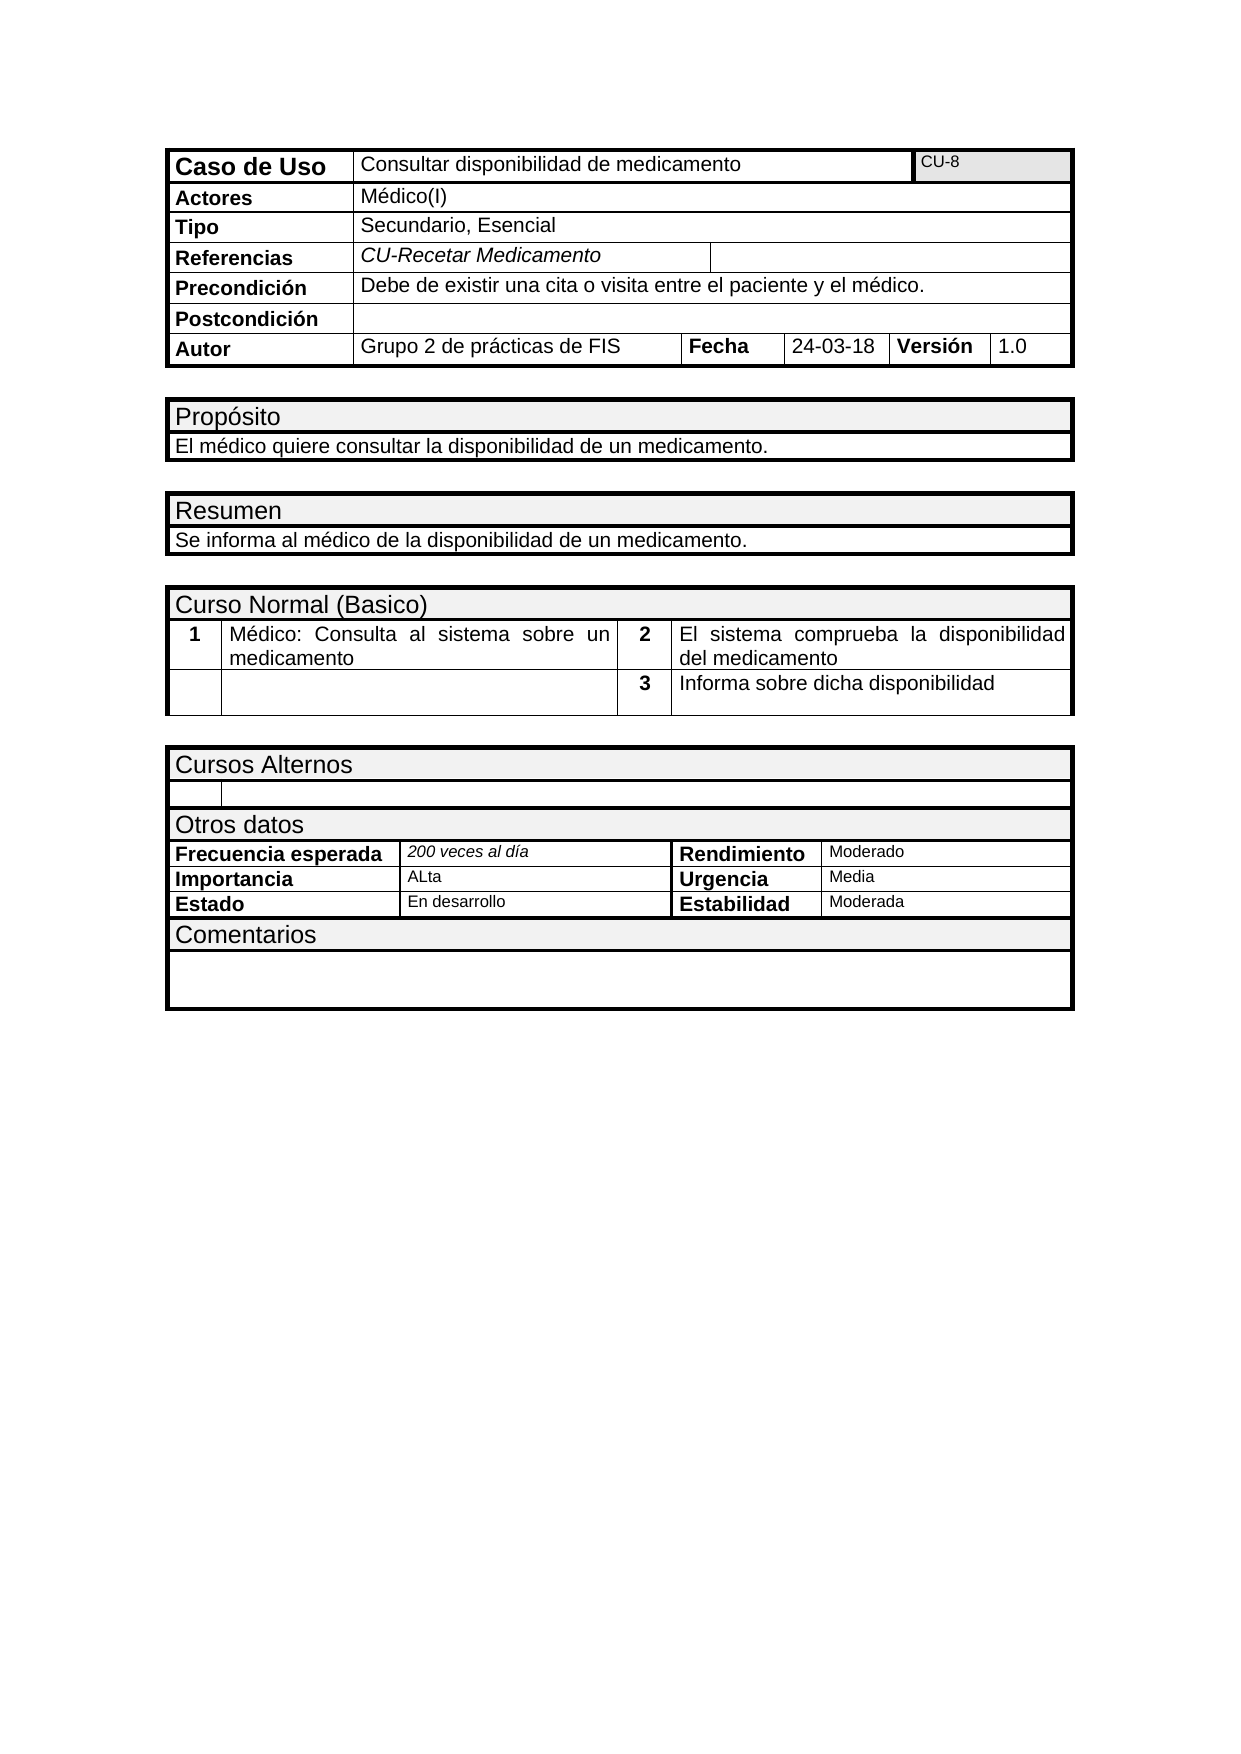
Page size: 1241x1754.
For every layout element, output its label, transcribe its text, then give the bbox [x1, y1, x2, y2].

table_cell Actores [170, 184, 353, 211]
table_cell [222, 670, 617, 715]
table_cell Referencias [170, 243, 353, 272]
table_cell El sistema comprueba la disponibilidad del medicamento [672, 621, 1070, 669]
table_cell Frecuencia esperada [170, 842, 399, 866]
table_cell [711, 243, 1070, 272]
table_cell Estabilidad [673, 892, 821, 916]
table_header Curso Normal (Basico) [170, 590, 1070, 618]
table_cell Debe de existir una cita o visita entre el paciente y el médico. [354, 273, 1070, 303]
table_cell 1 [170, 621, 221, 669]
table_cell ALta [401, 867, 670, 891]
table_cell Secundario, Esencial [354, 213, 1070, 242]
table_cell 3 [618, 670, 671, 715]
table_cell El médico quiere consultar la disponibilidad de un medicamento. [170, 434, 1070, 457]
table_cell CU-Recetar Medicamento [354, 243, 710, 272]
table_cell Rendimiento [673, 842, 821, 866]
table_cell [222, 782, 1070, 806]
table_cell Fecha [682, 334, 784, 363]
table_cell Médico(I) [354, 184, 1070, 211]
table_cell Versión [890, 334, 990, 363]
table_cell Moderado [822, 842, 1070, 866]
table_cell Precondición [170, 273, 353, 303]
table_cell Moderada [822, 892, 1070, 916]
table_cell Médico: Consulta al sistema sobre un medicamento [222, 621, 617, 669]
table_cell 24-03-18 [785, 334, 889, 363]
table_cell 2 [618, 621, 671, 669]
table_cell Estado [170, 892, 399, 916]
table_cell En desarrollo [401, 892, 670, 916]
table_cell [170, 782, 221, 806]
table_cell Importancia [170, 867, 399, 891]
table_cell 200 veces al día [401, 842, 670, 866]
table_cell Otros datos [170, 810, 1070, 839]
table_cell Informa sobre dicha disponibilidad [672, 670, 1070, 715]
table_cell Se informa al médico de la disponibilidad de un medicamento. [170, 528, 1070, 551]
table_header Consultar disponibilidad de medicamento [354, 152, 911, 181]
table_cell Postcondición [170, 304, 353, 333]
table_cell [170, 952, 1070, 1006]
table_cell [170, 670, 221, 715]
table_cell Tipo [170, 213, 353, 242]
table_header Resumen [170, 496, 1070, 524]
table_header Caso de Uso [170, 152, 353, 181]
table_cell Urgencia [673, 867, 821, 891]
table_header Propósito [170, 402, 1070, 430]
table_cell 1.0 [991, 334, 1070, 363]
table_cell Media [822, 867, 1070, 891]
table_cell Comentarios [170, 920, 1070, 949]
table_cell Autor [170, 334, 353, 363]
table_header Cursos Alternos [170, 750, 1070, 778]
table_cell [354, 304, 1070, 333]
table_cell Grupo 2 de prácticas de FIS [354, 334, 681, 363]
table_header CU-8 [916, 152, 1070, 181]
